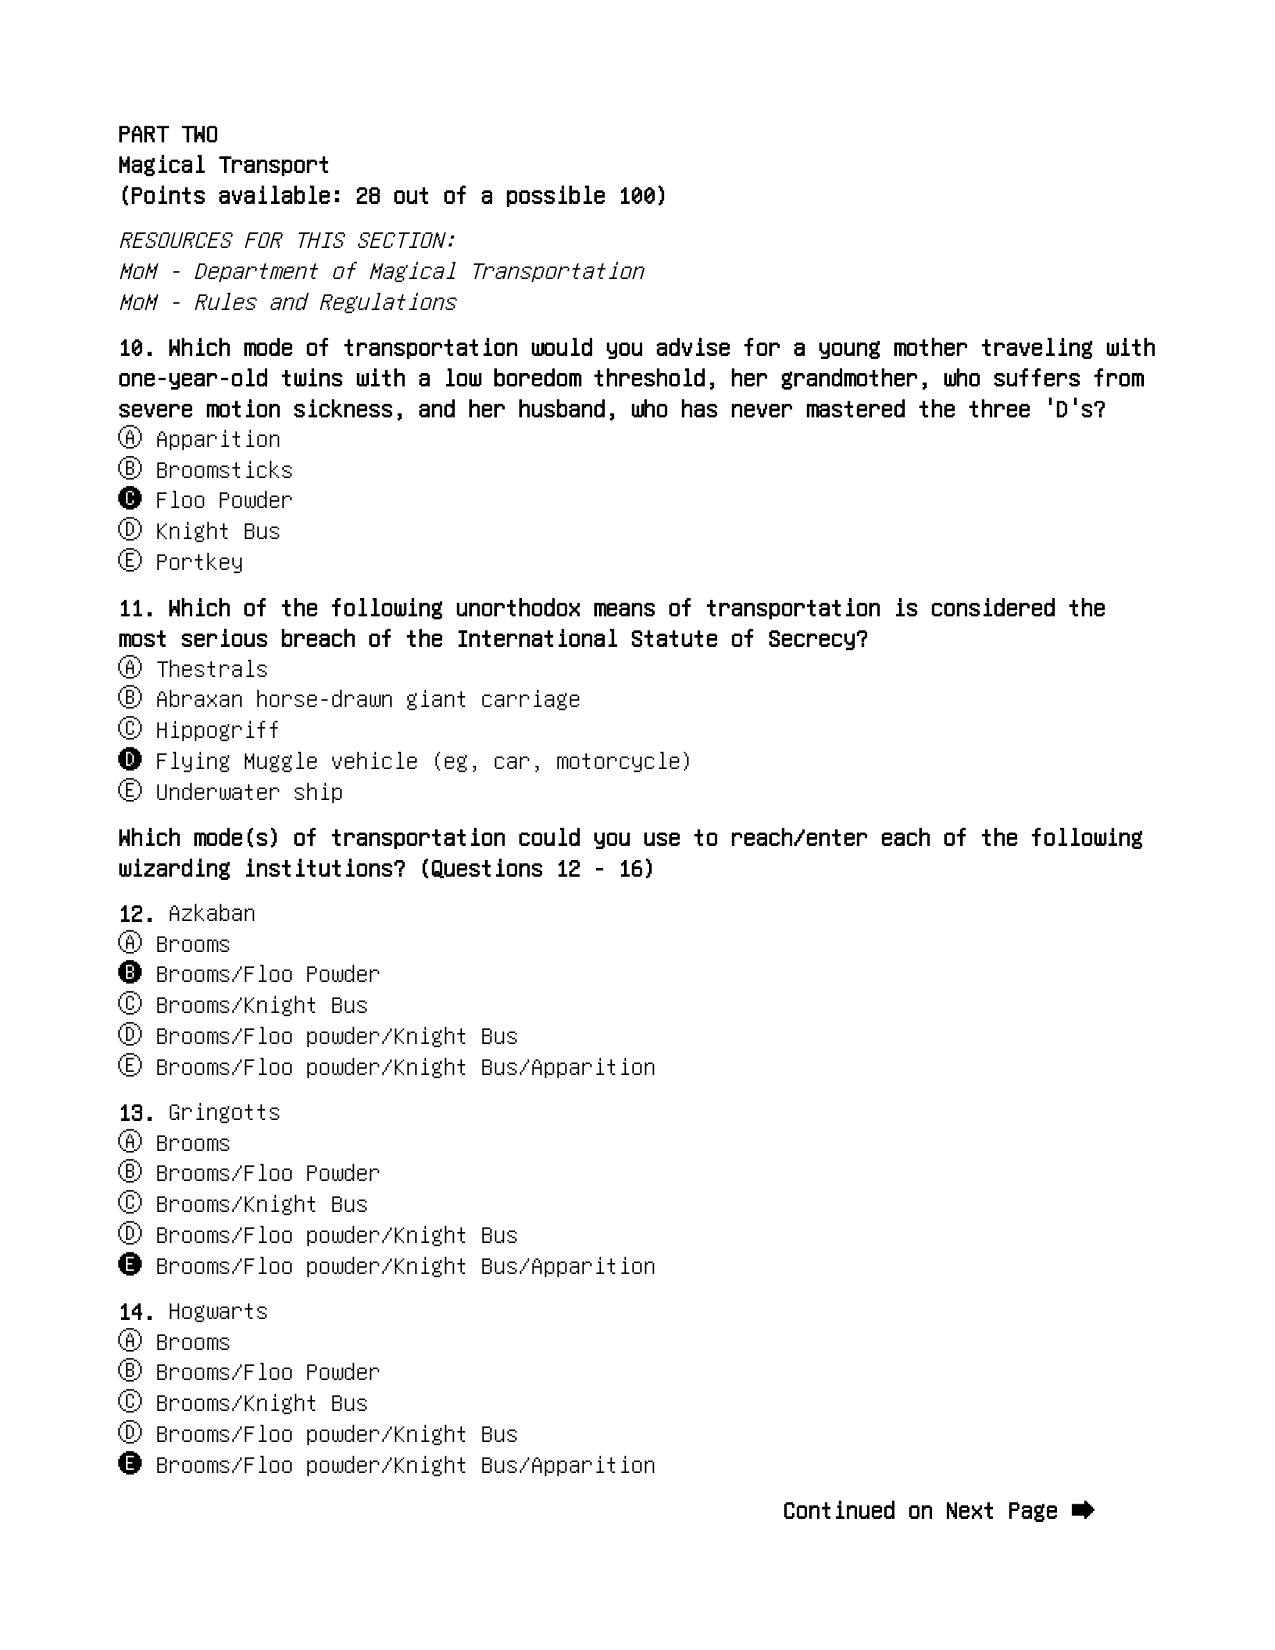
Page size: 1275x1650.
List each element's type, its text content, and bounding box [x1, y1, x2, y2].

text RESOURCES FOR THIS SECTION: MoM - Department of Magical Transportation MoM - Rules and Regulations [118, 225, 1157, 313]
text Continued on Next Page 🡆 [118, 1495, 1157, 1521]
text 11. Which of the following unorthodox means of transportation is considered the most serious breach of the International Statute of Secrecy? Ⓐ Thestrals Ⓑ Abraxan horse-drawn giant carriage Ⓒ Hippogriff 🅓 Flying Muggle vehicle (eg, car, motorcycle) Ⓔ Underwater ship [118, 592, 1157, 803]
text 14. Hogwarts Ⓐ Brooms Ⓑ Brooms/Floo Powder Ⓒ Brooms/Knight Bus Ⓓ Brooms/Floo powder/Knight Bus 🅔 Brooms/Floo powder/Knight Bus/Apparition [118, 1296, 1157, 1476]
text PART TWO Magical Transport (Points available: 28 out of a possible 100) [118, 118, 1157, 206]
text 10. Which mode of transportation would you advise for a young mother traveling with one-year-old twins with a low boredom threshold, her grandmother, who suffers from severe motion sickness, and her husband, who has never mastered the three 'D's? Ⓐ Apparition Ⓑ Broomsticks 🅒 Floo Powder Ⓓ Knight Bus Ⓔ Portkey [118, 332, 1157, 573]
text 12. Azkaban Ⓐ Brooms 🅑 Brooms/Floo Powder Ⓒ Brooms/Knight Bus Ⓓ Brooms/Floo powder/Knight Bus Ⓔ Brooms/Floo powder/Knight Bus/Apparition [118, 898, 1157, 1078]
text 13. Gringotts Ⓐ Brooms Ⓑ Brooms/Floo Powder Ⓒ Brooms/Knight Bus Ⓓ Brooms/Floo powder/Knight Bus 🅔 Brooms/Floo powder/Knight Bus/Apparition [118, 1097, 1157, 1277]
text Which mode(s) of transportation could you use to reach/enter each of the following wizarding institutions? (Questions 12 - 16) [118, 822, 1157, 879]
